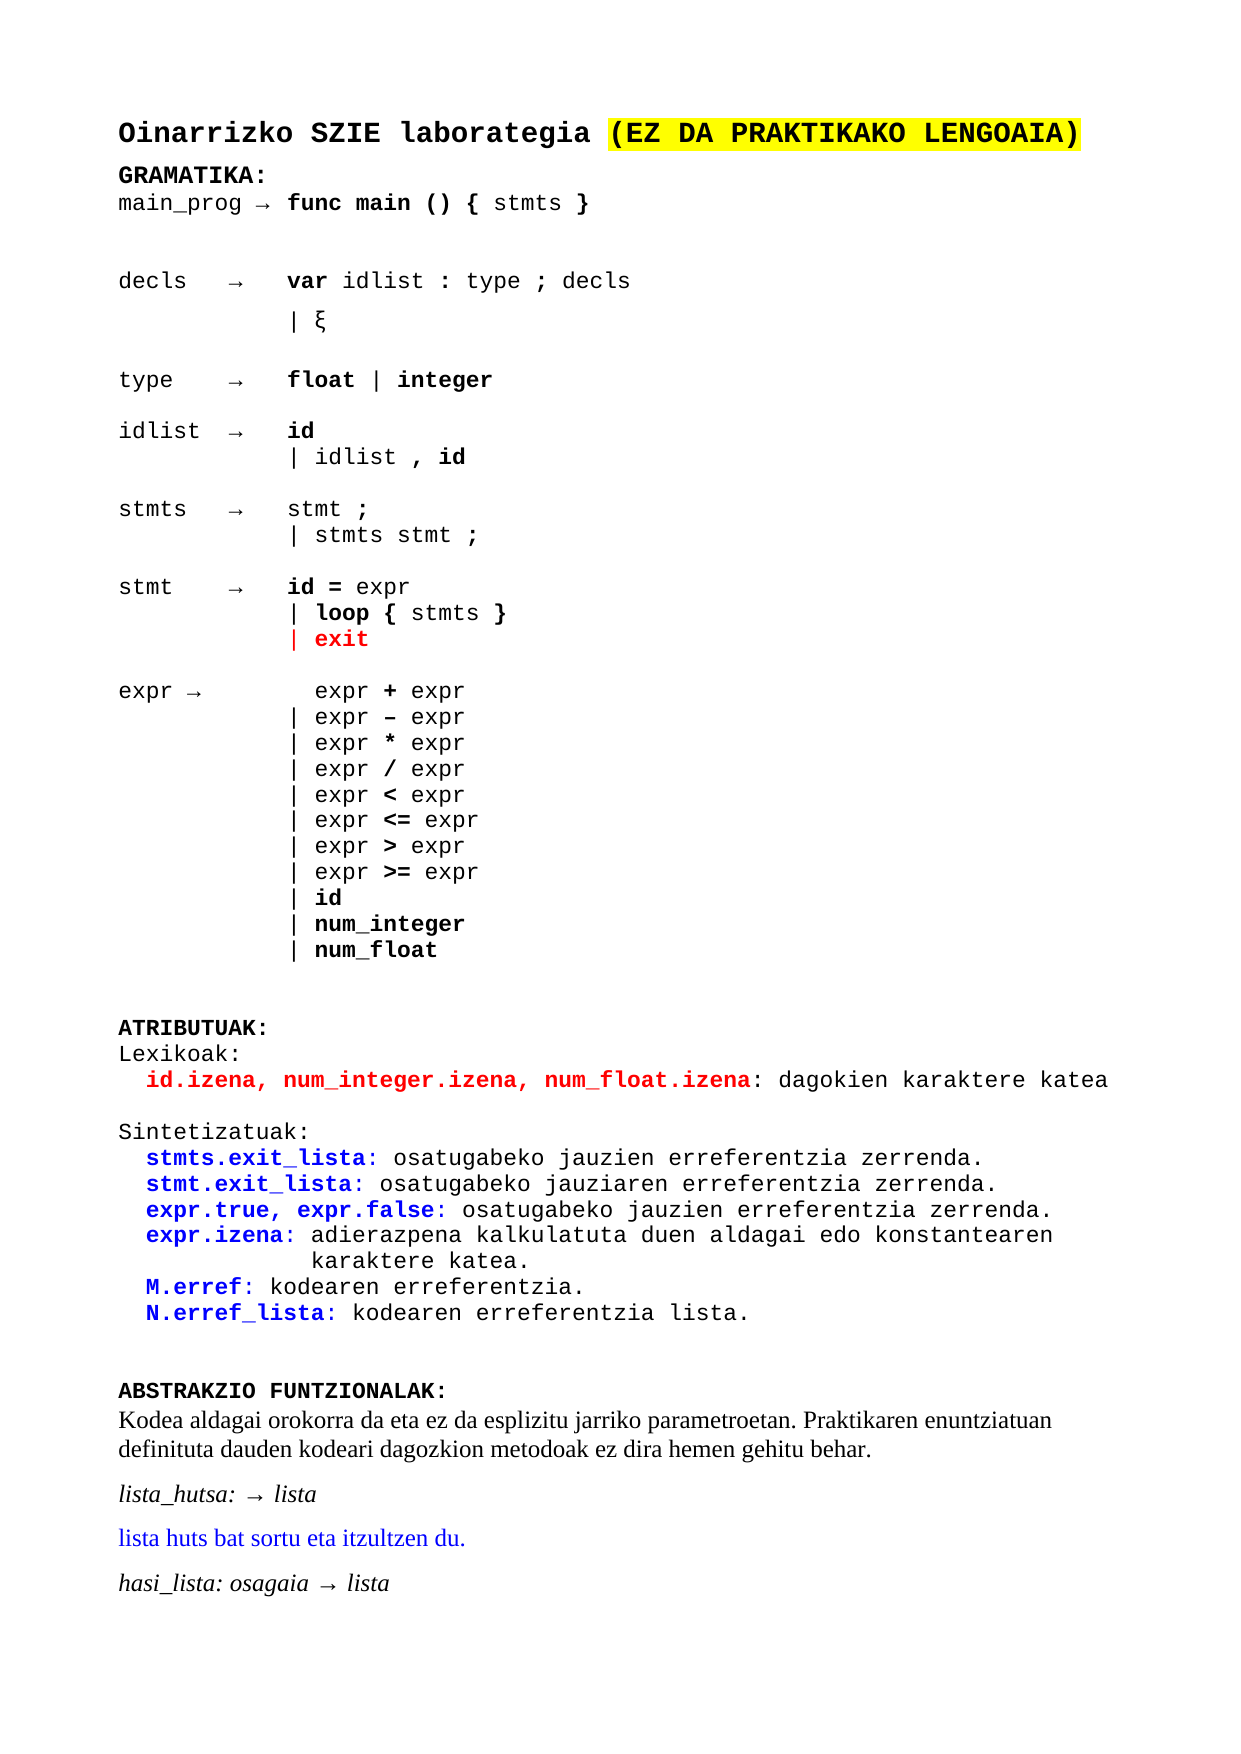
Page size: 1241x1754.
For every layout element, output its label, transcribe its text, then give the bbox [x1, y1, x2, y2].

text | num_float [118, 938, 1122, 964]
text | num_integer [118, 913, 1122, 938]
text | idlist , id [118, 446, 1122, 472]
text expr.izena: adierazpena kalkulatuta duen aldagai edo konstantearen [118, 1224, 1122, 1250]
text | loop { stmts } [118, 601, 1122, 627]
text stmt.exit_lista: osatugabeko jauziaren erreferentzia zerrenda. [118, 1172, 1122, 1198]
text N.erref_lista: kodearen erreferentzia lista. [118, 1302, 1122, 1328]
text ABSTRAKZIO FUNTZIONALAK: [118, 1379, 1122, 1405]
text id.izena, num_integer.izena, num_float.izena: dagokien karaktere katea [118, 1068, 1122, 1094]
text | id [118, 887, 1122, 913]
text | expr – expr [118, 705, 1122, 731]
text stmts → stmt ; [118, 498, 1122, 523]
text | expr > expr [118, 835, 1122, 861]
text karaktere katea. [118, 1250, 1122, 1276]
text GRAMATIKA: [118, 163, 1122, 191]
text M.erref: kodearen erreferentzia. [118, 1276, 1122, 1302]
text lista_hutsa: → lista [118, 1479, 1122, 1508]
text | ξ [118, 295, 1122, 342]
text | expr <= expr [118, 809, 1122, 835]
text | expr >= expr [118, 861, 1122, 887]
text | expr < expr [118, 783, 1122, 809]
text Sintetizatuak: [118, 1120, 1122, 1146]
text | stmts stmt ; [118, 523, 1122, 549]
text Lexikoak: [118, 1042, 1122, 1068]
text Kodea aldagai orokorra da eta ez da esplizitu jarriko parametroetan. Praktikaren enuntziatuan definituta dauden kodeari dagozkion metodoak ez dira hemen gehitu behar. [118, 1405, 1122, 1463]
text Oinarrizko SZIE laborategia (EZ DA PRAKTIKAKO LENGOAIA) [118, 118, 1122, 151]
text ATRIBUTUAK: [118, 1016, 1122, 1042]
text decls → var idlist : type ; decls [118, 269, 1122, 295]
text expr → expr + expr [118, 679, 1122, 705]
text lista huts bat sortu eta itzultzen du. [118, 1523, 1122, 1552]
text hasi_lista: osagaia → lista [118, 1568, 1122, 1597]
text | expr / expr [118, 757, 1122, 783]
text stmts.exit_lista: osatugabeko jauzien erreferentzia zerrenda. [118, 1146, 1122, 1172]
text | exit [118, 627, 1122, 653]
text expr.true, expr.false: osatugabeko jauzien erreferentzia zerrenda. [118, 1198, 1122, 1224]
text type → float | integer [118, 368, 1122, 394]
text idlist → id [118, 420, 1122, 446]
text | expr * expr [118, 731, 1122, 757]
text main_prog → func main () { stmts } [118, 191, 1122, 217]
text stmt → id = expr [118, 575, 1120, 601]
